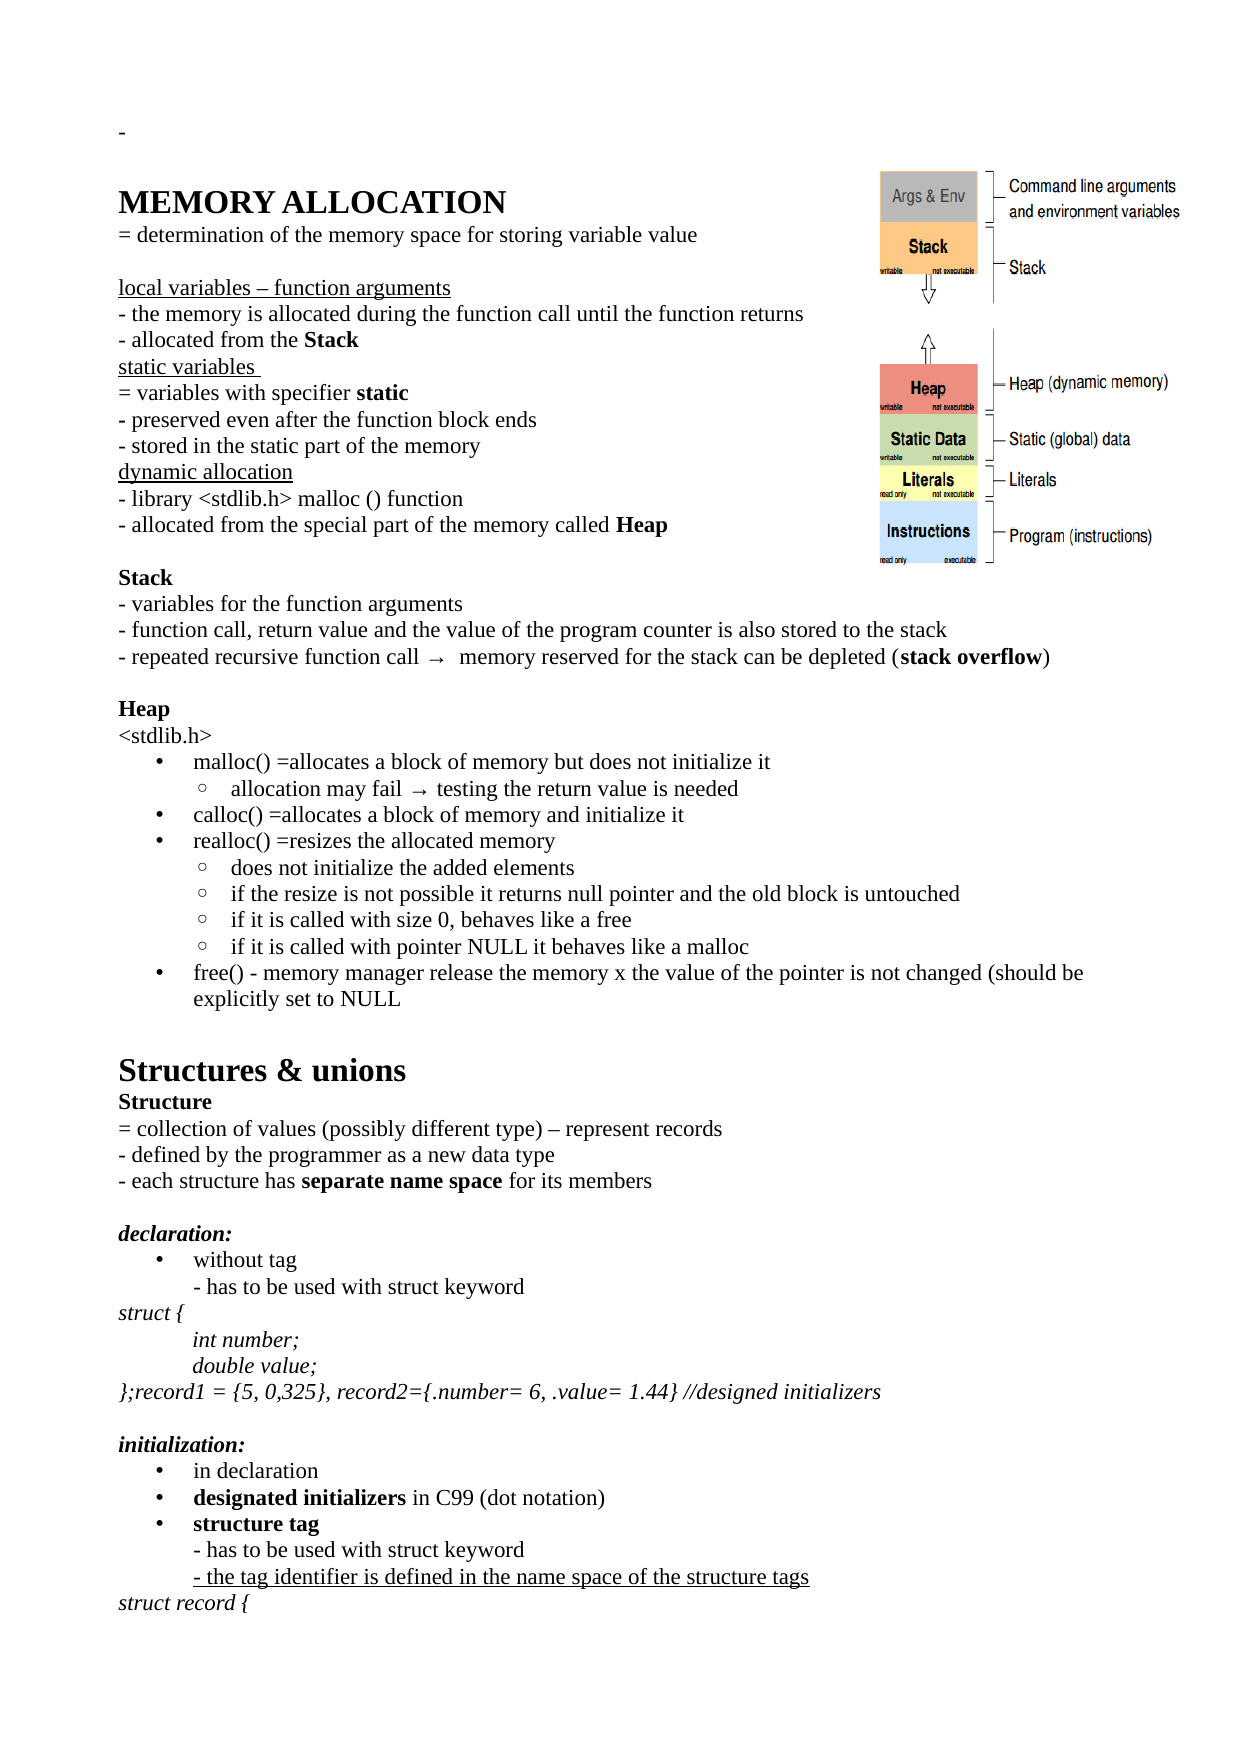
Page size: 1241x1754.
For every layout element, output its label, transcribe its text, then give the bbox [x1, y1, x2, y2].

list realloc() =resizes the allocated memory [156, 827, 1122, 854]
text - variables for the function arguments [118, 590, 1122, 616]
text = determination of the memory space for storing variable value [118, 221, 868, 247]
list malloc() =allocates a block of memory but does not initialize it [156, 748, 1122, 774]
list does not initialize the added elements [193, 854, 1122, 880]
list if it is called with size 0, behaves like a free [193, 906, 1122, 933]
text = collection of values (possibly different type) – represent records [118, 1115, 1122, 1141]
text - allocated from the Stack [118, 327, 868, 353]
list if the resize is not possible it returns null pointer and the old block is untouched [193, 880, 1122, 906]
list calloc() =allocates a block of memory and initialize it [156, 801, 1122, 827]
list if it is called with pointer NULL it behaves like a malloc [193, 933, 1122, 959]
text - defined by the programmer as a new data type [118, 1141, 1122, 1167]
list in declaration [156, 1457, 1122, 1484]
text static variables [118, 353, 868, 379]
text - the memory is allocated during the function call until the function returns [118, 300, 868, 327]
text dynamic allocation [118, 458, 868, 485]
text Structures & unions [118, 1050, 1122, 1088]
text local variables – function arguments [118, 274, 868, 300]
text MEMORY ALLOCATION [118, 183, 868, 221]
text };record1 = {5, 0,325}, record2={.number= 6, .value= 1.44} //designed initializers [118, 1378, 1122, 1405]
text - allocated from the special part of the memory called Heap [118, 511, 868, 537]
text - repeated recursive function call → memory reserved for the stack can be depleted (stack overflow) [118, 643, 1122, 669]
text double value; [118, 1352, 1122, 1378]
text - function call, return value and the value of the program counter is also stored to the stack [118, 616, 1122, 643]
list - the tag identifier is defined in the name space of the structure tags [156, 1563, 1122, 1589]
text Stack [118, 564, 868, 590]
list allocation may fail → testing the return value is needed [193, 774, 1122, 801]
text struct { [118, 1299, 1122, 1326]
text - preserved even after the function block ends [118, 406, 868, 432]
text struct record { [118, 1589, 1122, 1616]
picture [868, 152, 1197, 595]
text declaration: [118, 1220, 1122, 1247]
text - library <stdlib.h> malloc () function [118, 485, 868, 511]
text <stdlib.h> [118, 722, 1122, 748]
text int number; [118, 1326, 1122, 1352]
text - each structure has separate name space for its members [118, 1167, 1122, 1194]
text - stored in the static part of the memory [118, 432, 868, 458]
text - [118, 118, 1122, 144]
list free() - memory manager release the memory x the value of the pointer is not changed (should be explicitly set to NULL [156, 959, 1122, 1012]
list - has to be used with struct keyword [156, 1273, 1122, 1299]
list designated initializers in C99 (dot notation) [156, 1484, 1122, 1510]
list - has to be used with struct keyword [156, 1536, 1122, 1563]
list without tag [156, 1247, 1122, 1273]
text Structure [118, 1088, 1122, 1115]
text Heap [118, 696, 1122, 722]
list structure tag [156, 1510, 1122, 1536]
text initialization: [118, 1431, 1122, 1457]
text = variables with specifier static [118, 379, 868, 406]
